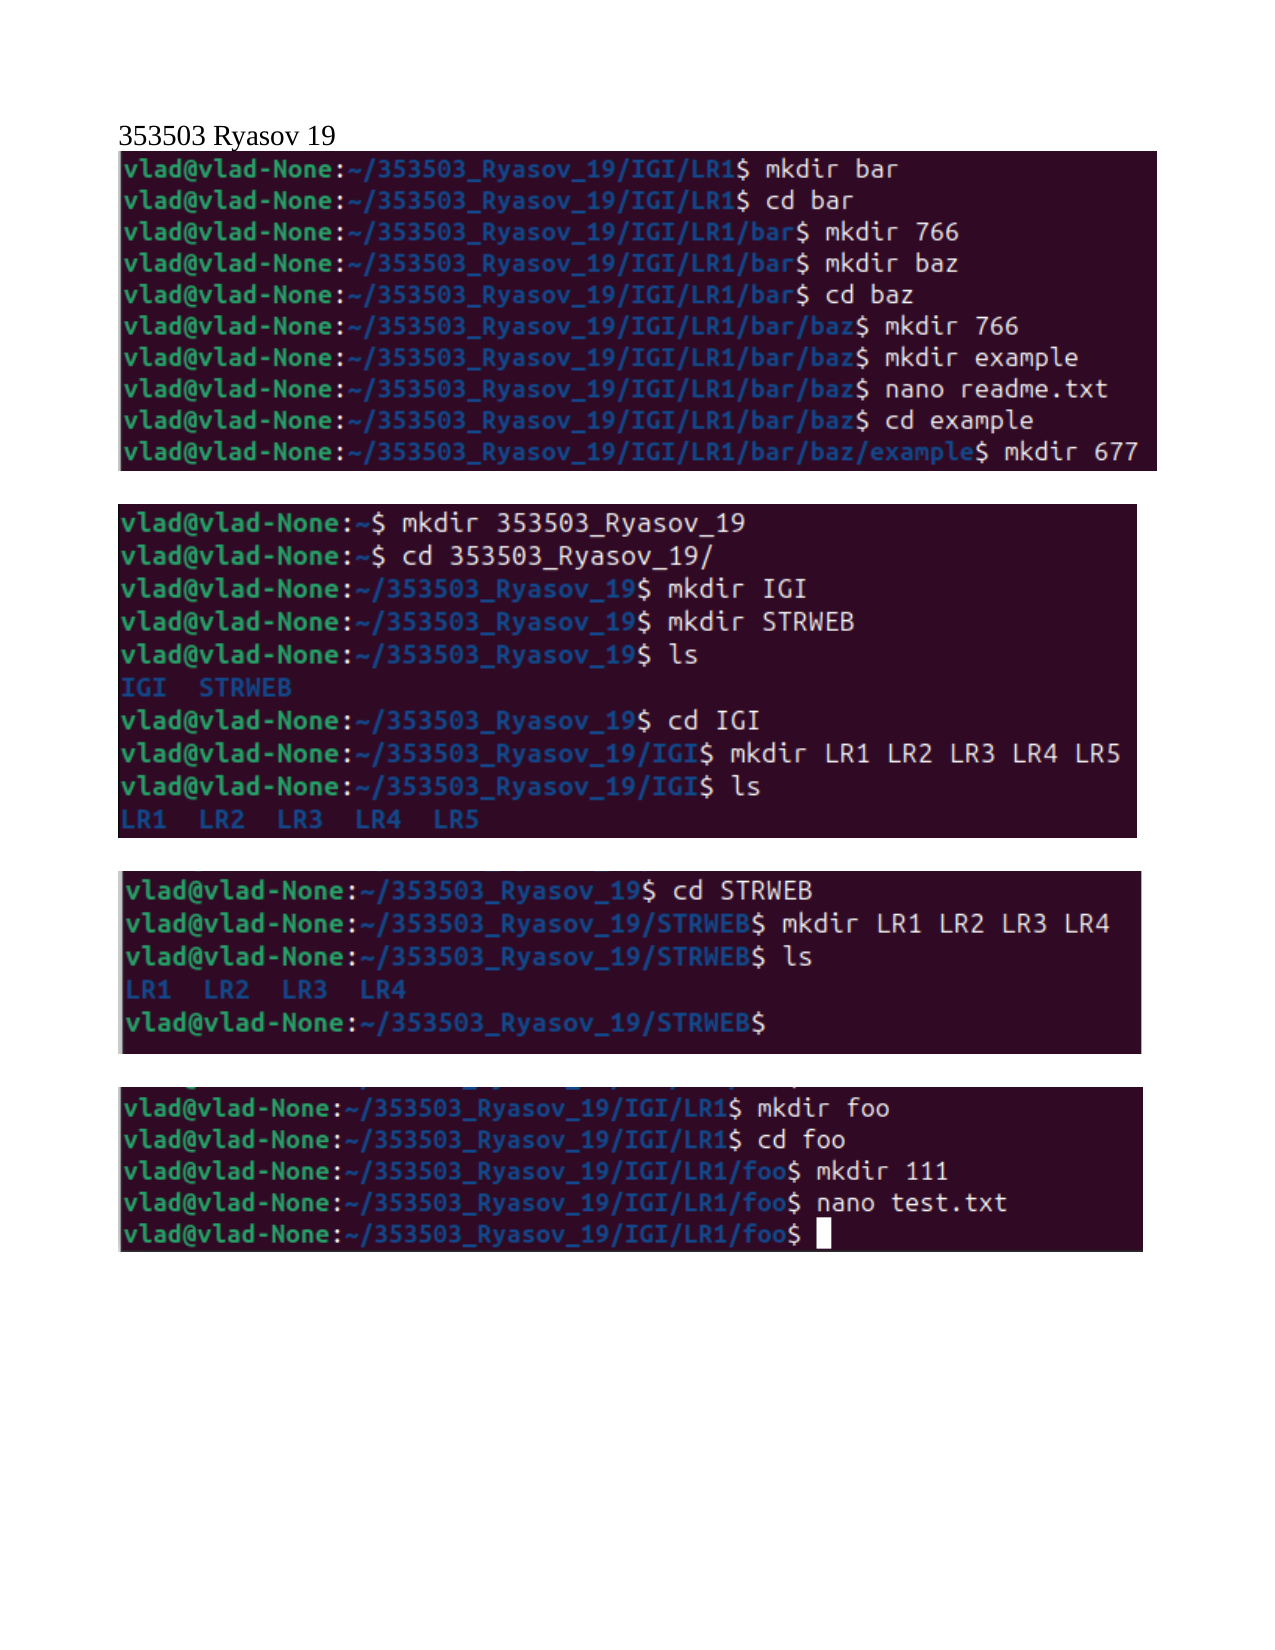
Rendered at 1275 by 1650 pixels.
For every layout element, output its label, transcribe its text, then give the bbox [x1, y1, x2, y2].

text 353503 Ryasov 19 [118, 118, 1157, 151]
picture [118, 504, 1137, 838]
picture [118, 151, 1157, 471]
picture [118, 871, 1142, 1054]
picture [118, 1087, 1143, 1252]
